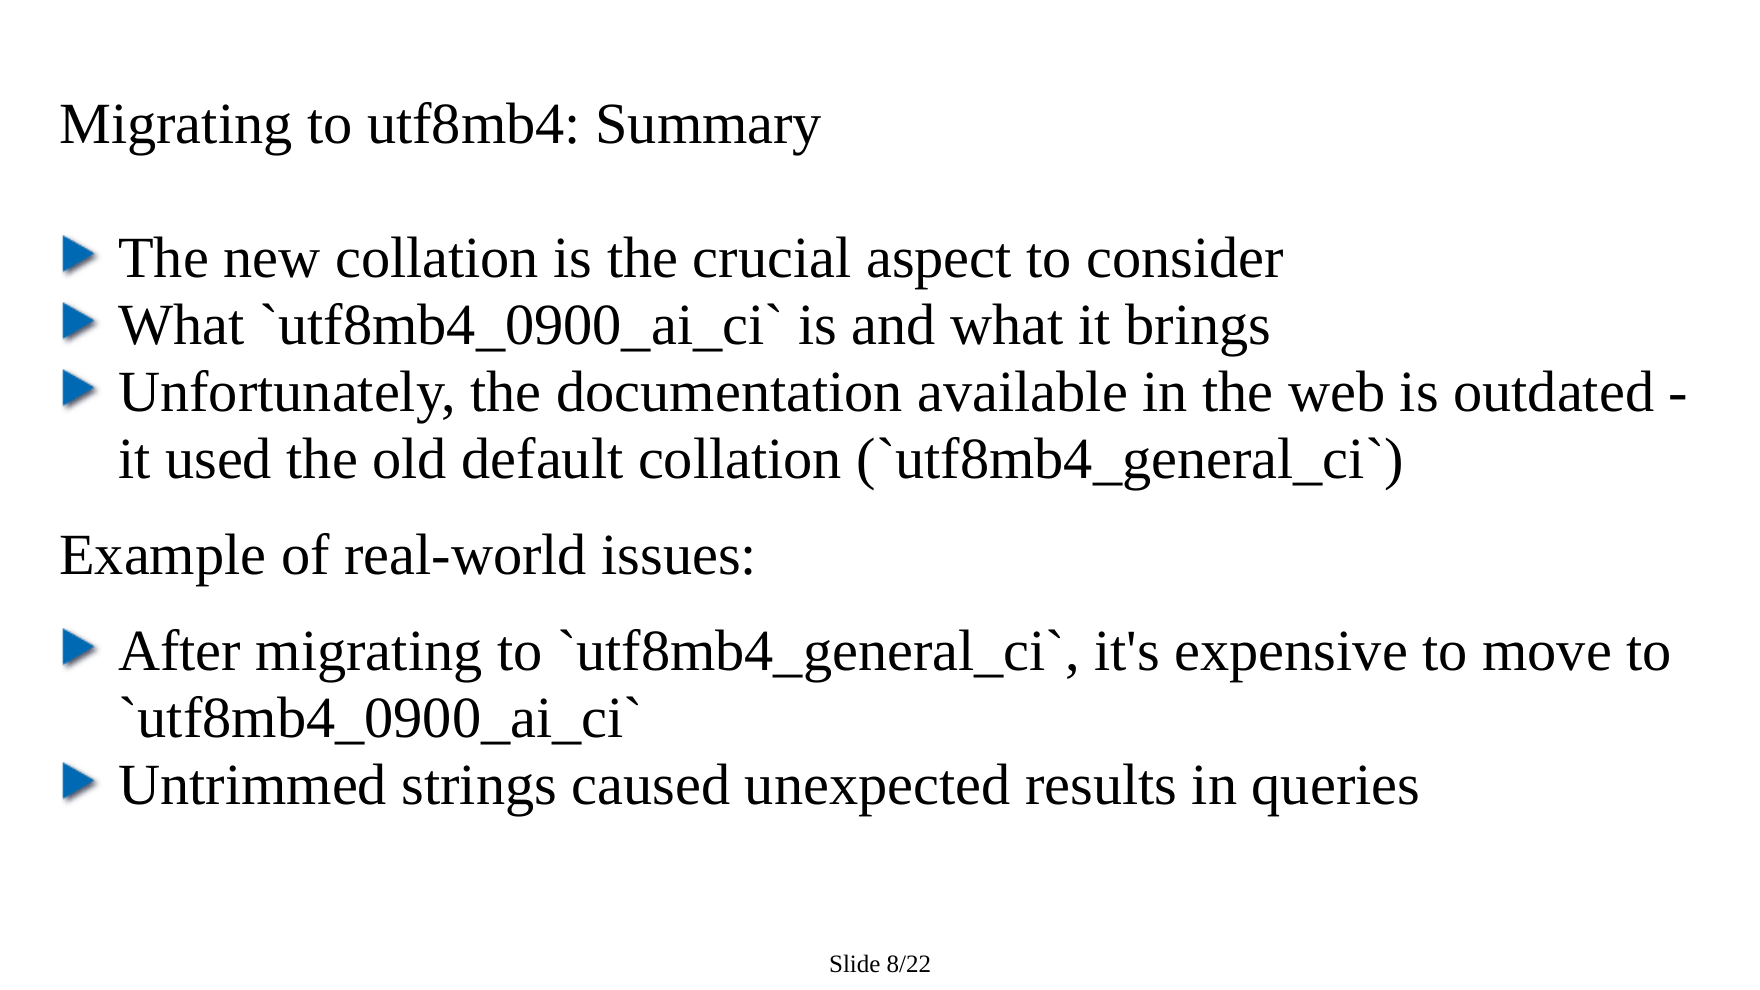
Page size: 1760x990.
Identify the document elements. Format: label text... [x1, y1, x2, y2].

picture [60, 365, 104, 416]
text Example of real-world issues: [59, 520, 1701, 587]
list The new collation is the crucial aspect to consider [59, 223, 1701, 290]
list Unfortunately, the documentation available in the web is outdated - it used the old default collation (`utf8mb4_general_ci`) [59, 357, 1701, 491]
text Migrating to utf8mb4: Summary [59, 88, 1701, 156]
list What `utf8mb4_0900_ai_ci` is and what it brings [59, 290, 1701, 357]
picture [60, 231, 104, 282]
picture [60, 298, 104, 349]
picture [60, 758, 104, 809]
list Untrimmed strings caused unexpected results in queries [59, 750, 1701, 817]
list After migrating to `utf8mb4_general_ci`, it's expensive to move to `utf8mb4_0900_ai_ci` [59, 616, 1701, 750]
picture [60, 624, 104, 675]
